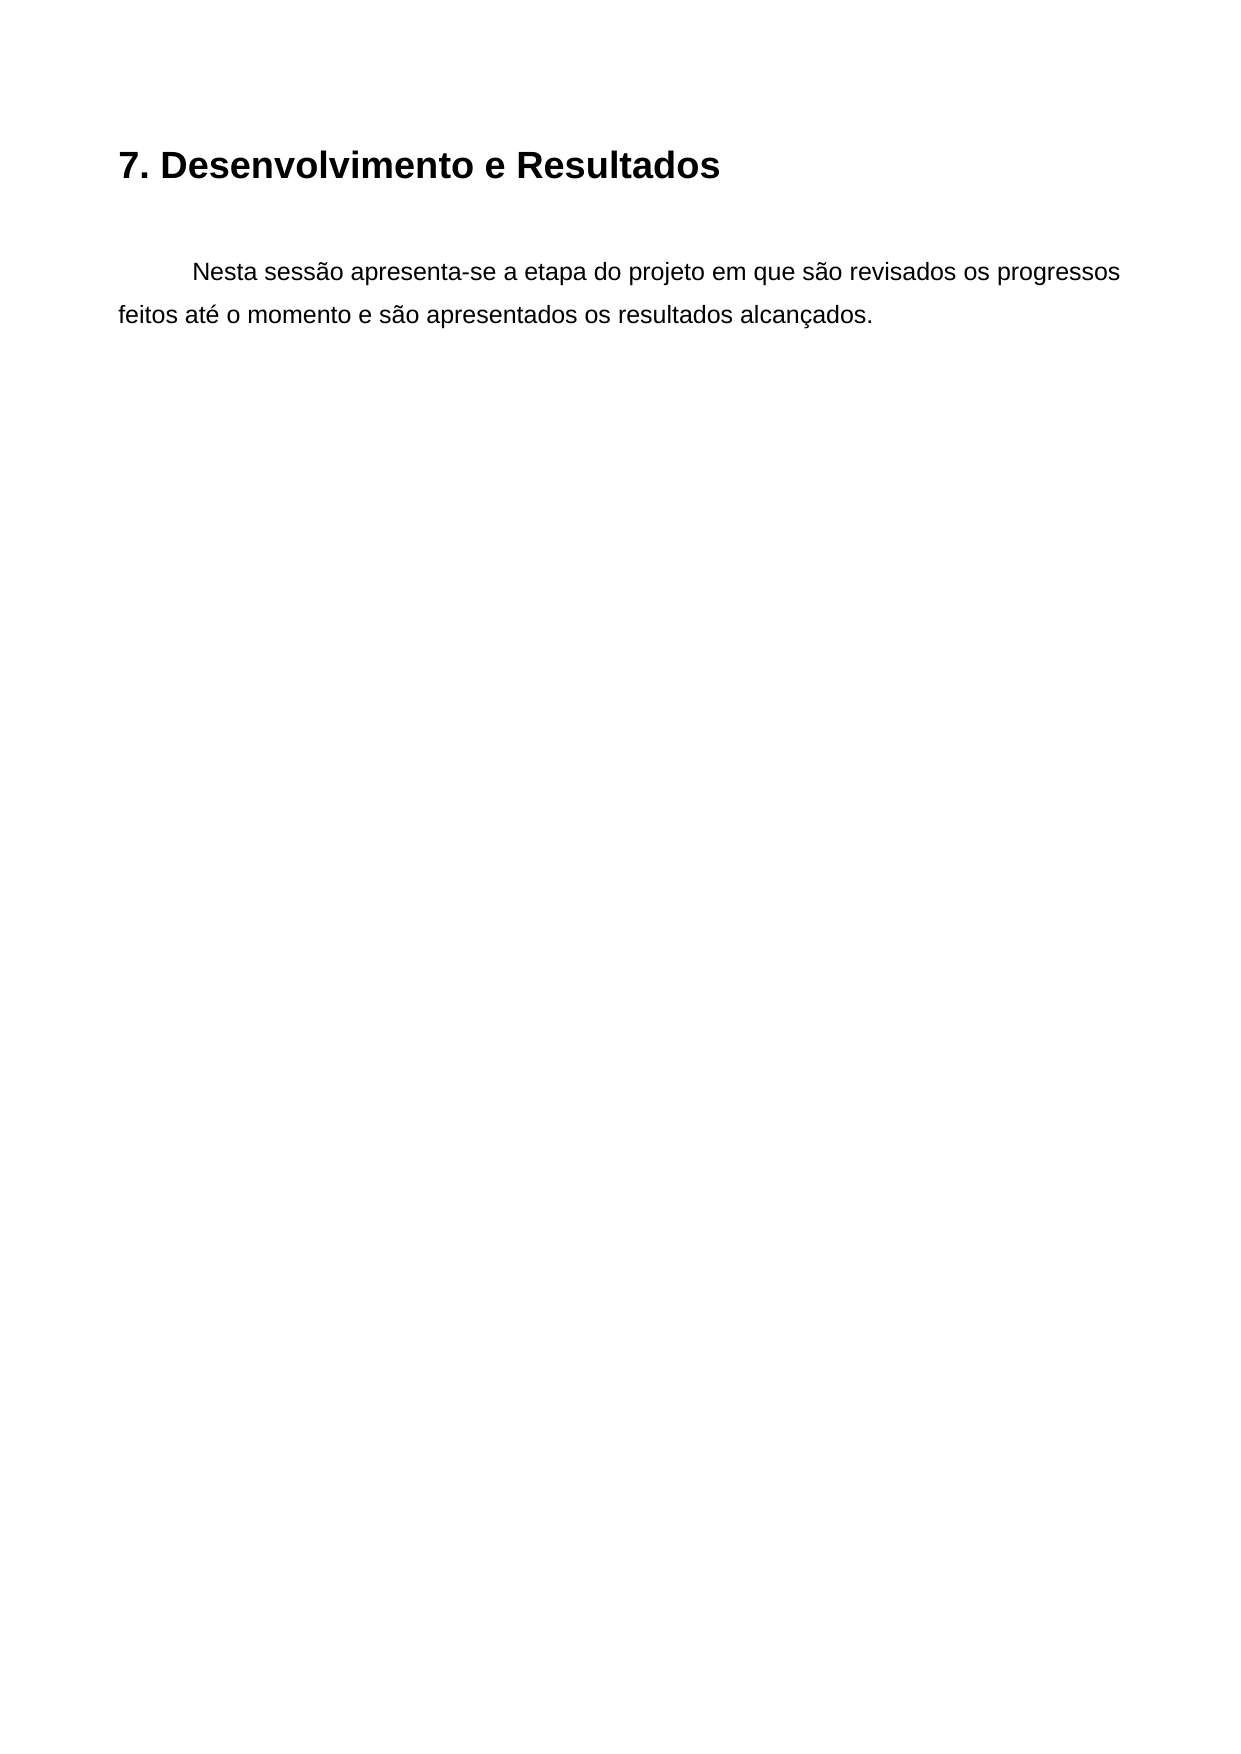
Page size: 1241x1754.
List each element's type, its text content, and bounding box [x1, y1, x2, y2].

text Nesta sessão apresenta-se a etapa do projeto em que são revisados os progressos feitos até o momento e são apresentados os resultados alcançados. [118, 257, 1122, 329]
subtitle 7. Desenvolvimento e Resultados [118, 143, 1122, 187]
